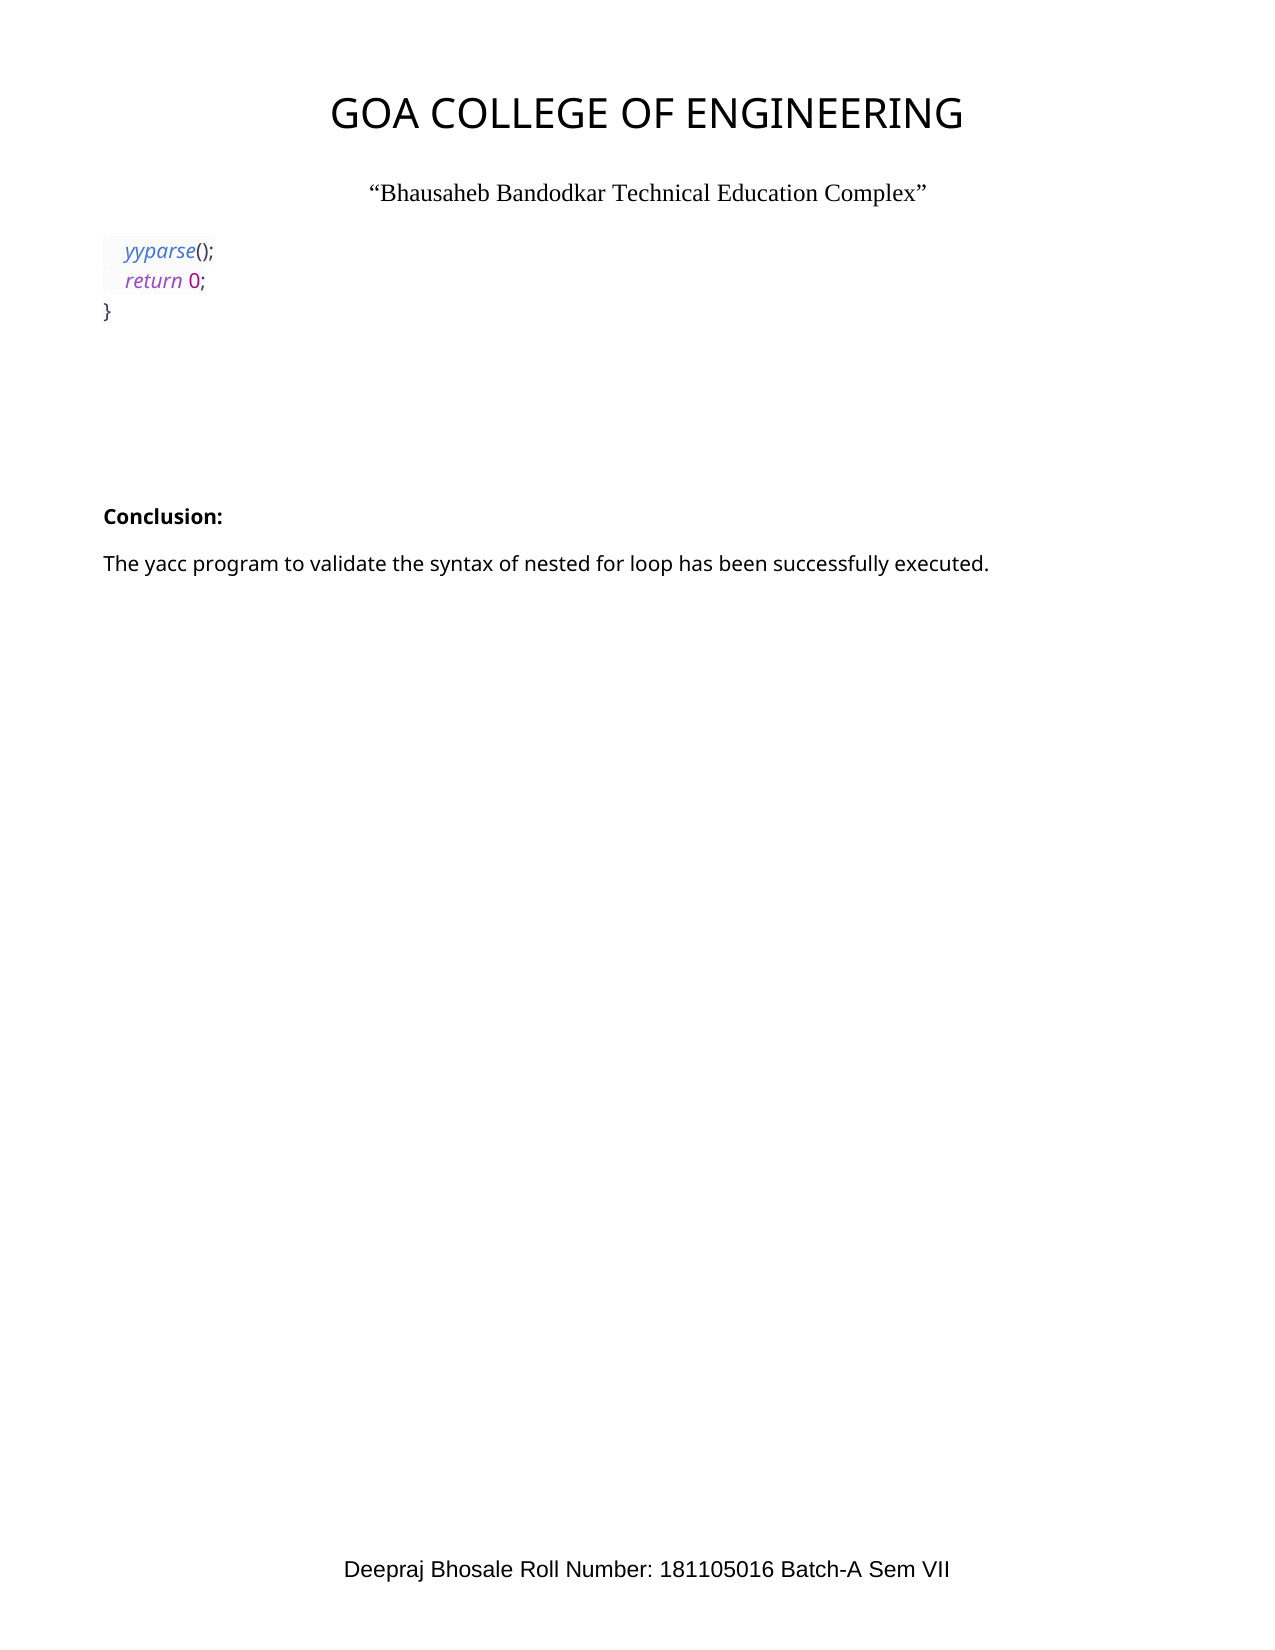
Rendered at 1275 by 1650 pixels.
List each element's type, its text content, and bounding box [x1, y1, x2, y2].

text Conclusion: [103, 502, 1191, 531]
text The yacc program to validate the syntax of nested for loop has been successfully executed. [103, 549, 1191, 578]
text yyparse(); [103, 235, 1191, 265]
text return 0; [103, 265, 1191, 294]
text } [103, 294, 1191, 324]
